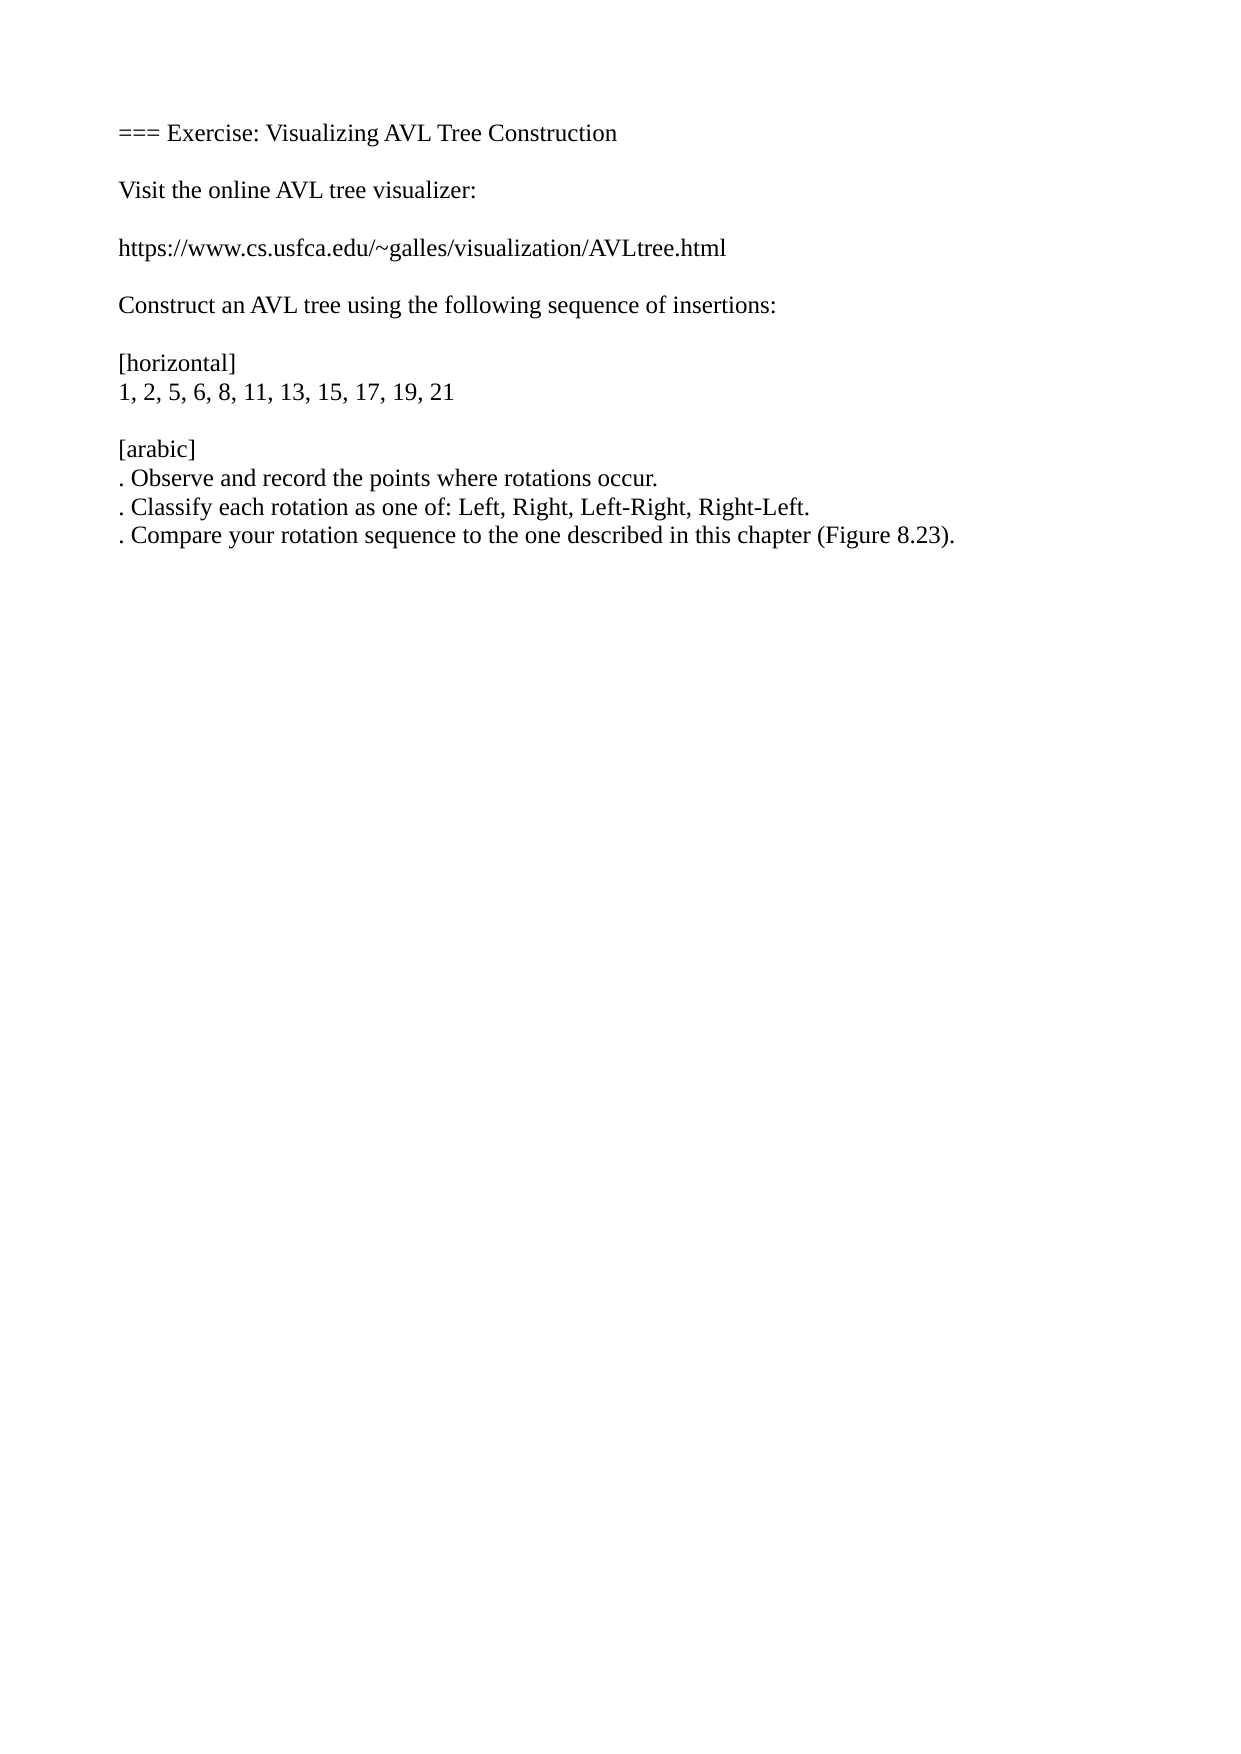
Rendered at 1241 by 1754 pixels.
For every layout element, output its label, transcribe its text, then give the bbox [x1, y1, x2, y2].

text 1, 2, 5, 6, 8, 11, 13, 15, 17, 19, 21 [118, 377, 1122, 406]
text [arabic] [118, 434, 1122, 463]
text . Classify each rotation as one of: Left, Right, Left-Right, Right-Left. [118, 492, 1122, 521]
text === Exercise: Visualizing AVL Tree Construction [118, 118, 1122, 147]
text https://www.cs.usfca.edu/~galles/visualization/AVLtree.html [118, 233, 1122, 262]
text . Observe and record the points where rotations occur. [118, 463, 1122, 492]
text [horizontal] [118, 348, 1122, 377]
text Construct an AVL tree using the following sequence of insertions: [118, 291, 1122, 319]
text . Compare your rotation sequence to the one described in this chapter (Figure 8.23). [118, 521, 1122, 549]
text Visit the online AVL tree visualizer: [118, 176, 1122, 204]
